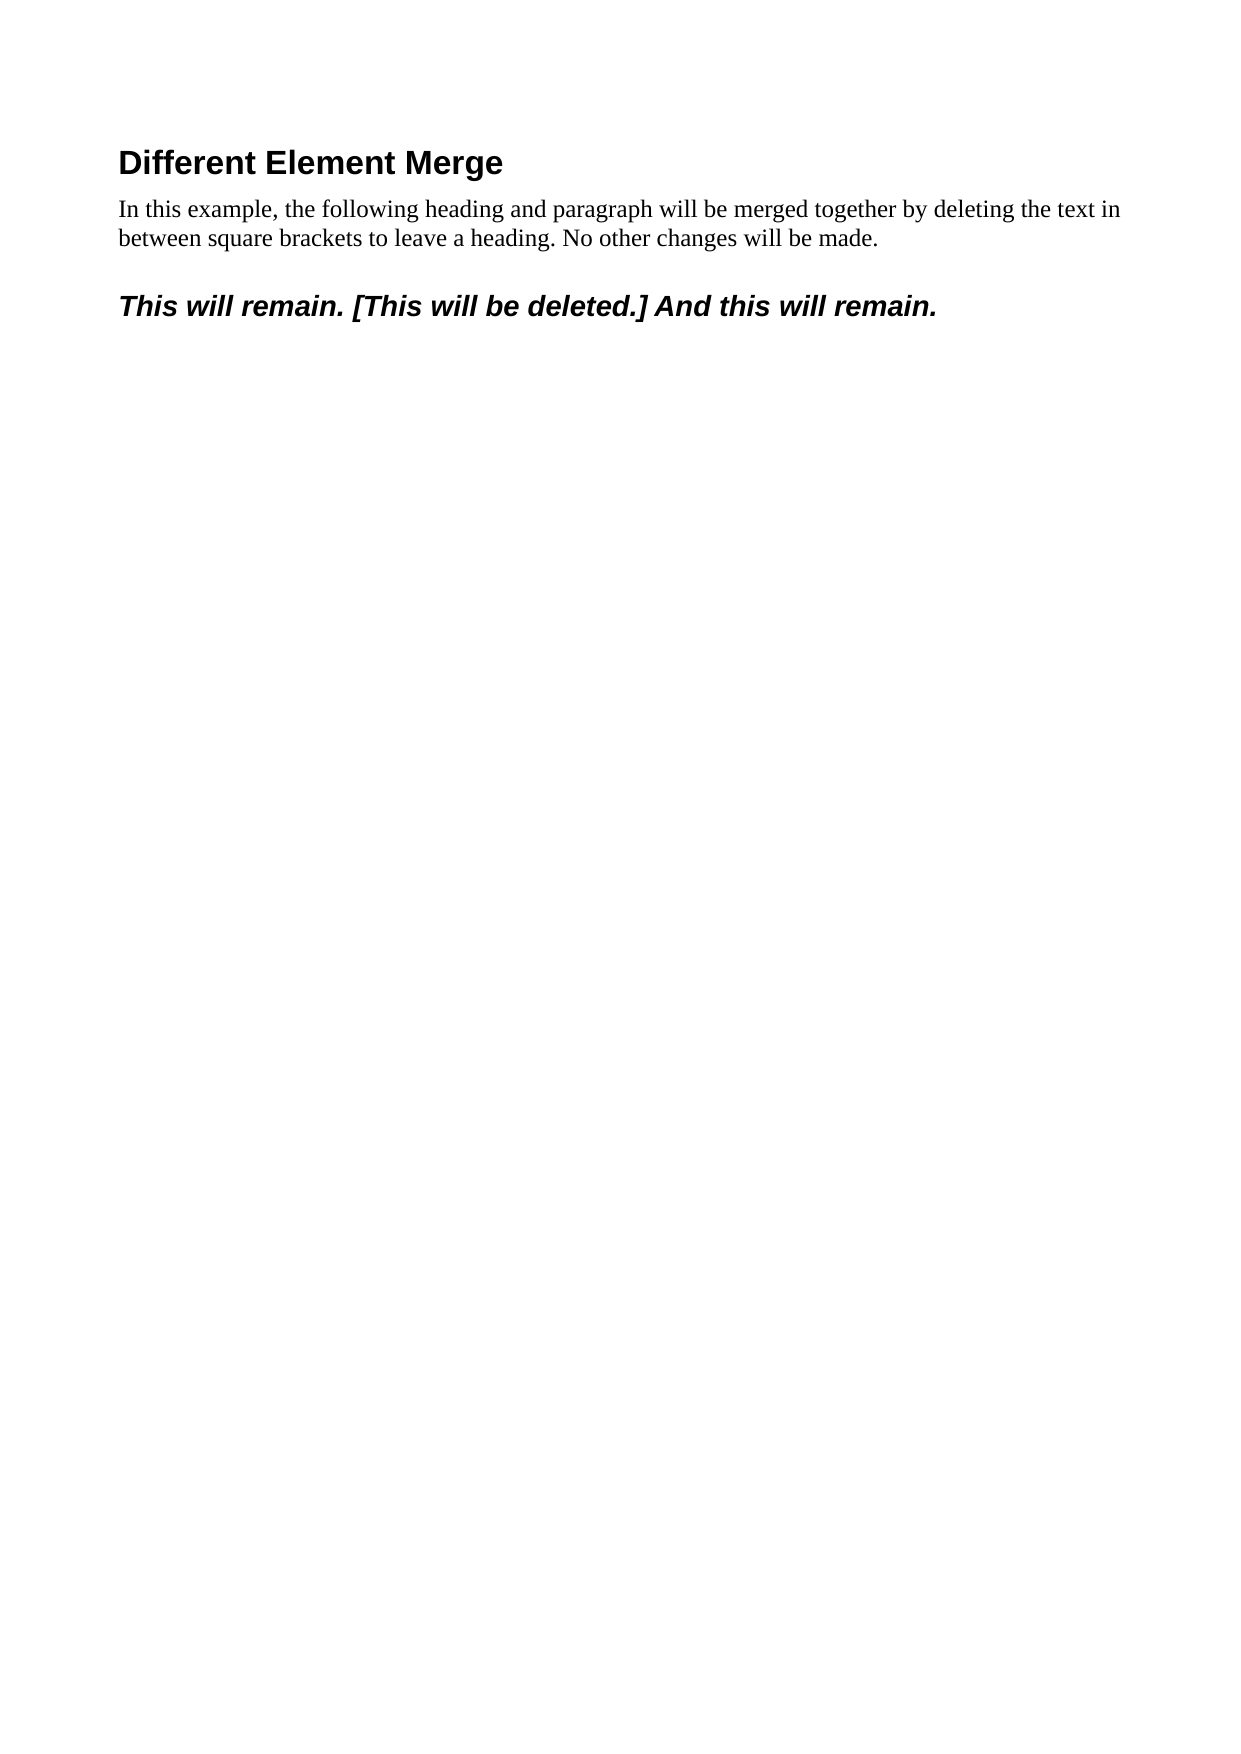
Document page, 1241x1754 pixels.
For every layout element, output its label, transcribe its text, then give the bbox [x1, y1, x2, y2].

subtitle Different Element Merge [118, 143, 1122, 182]
subtitle This will remain. [This will be deleted.This will also be deleted.] And this will remain. [118, 289, 1122, 323]
text In this example, the following heading and paragraph will be merged together by deleting the text in between square brackets to leave a heading. No other changes will be made. [118, 194, 1122, 252]
